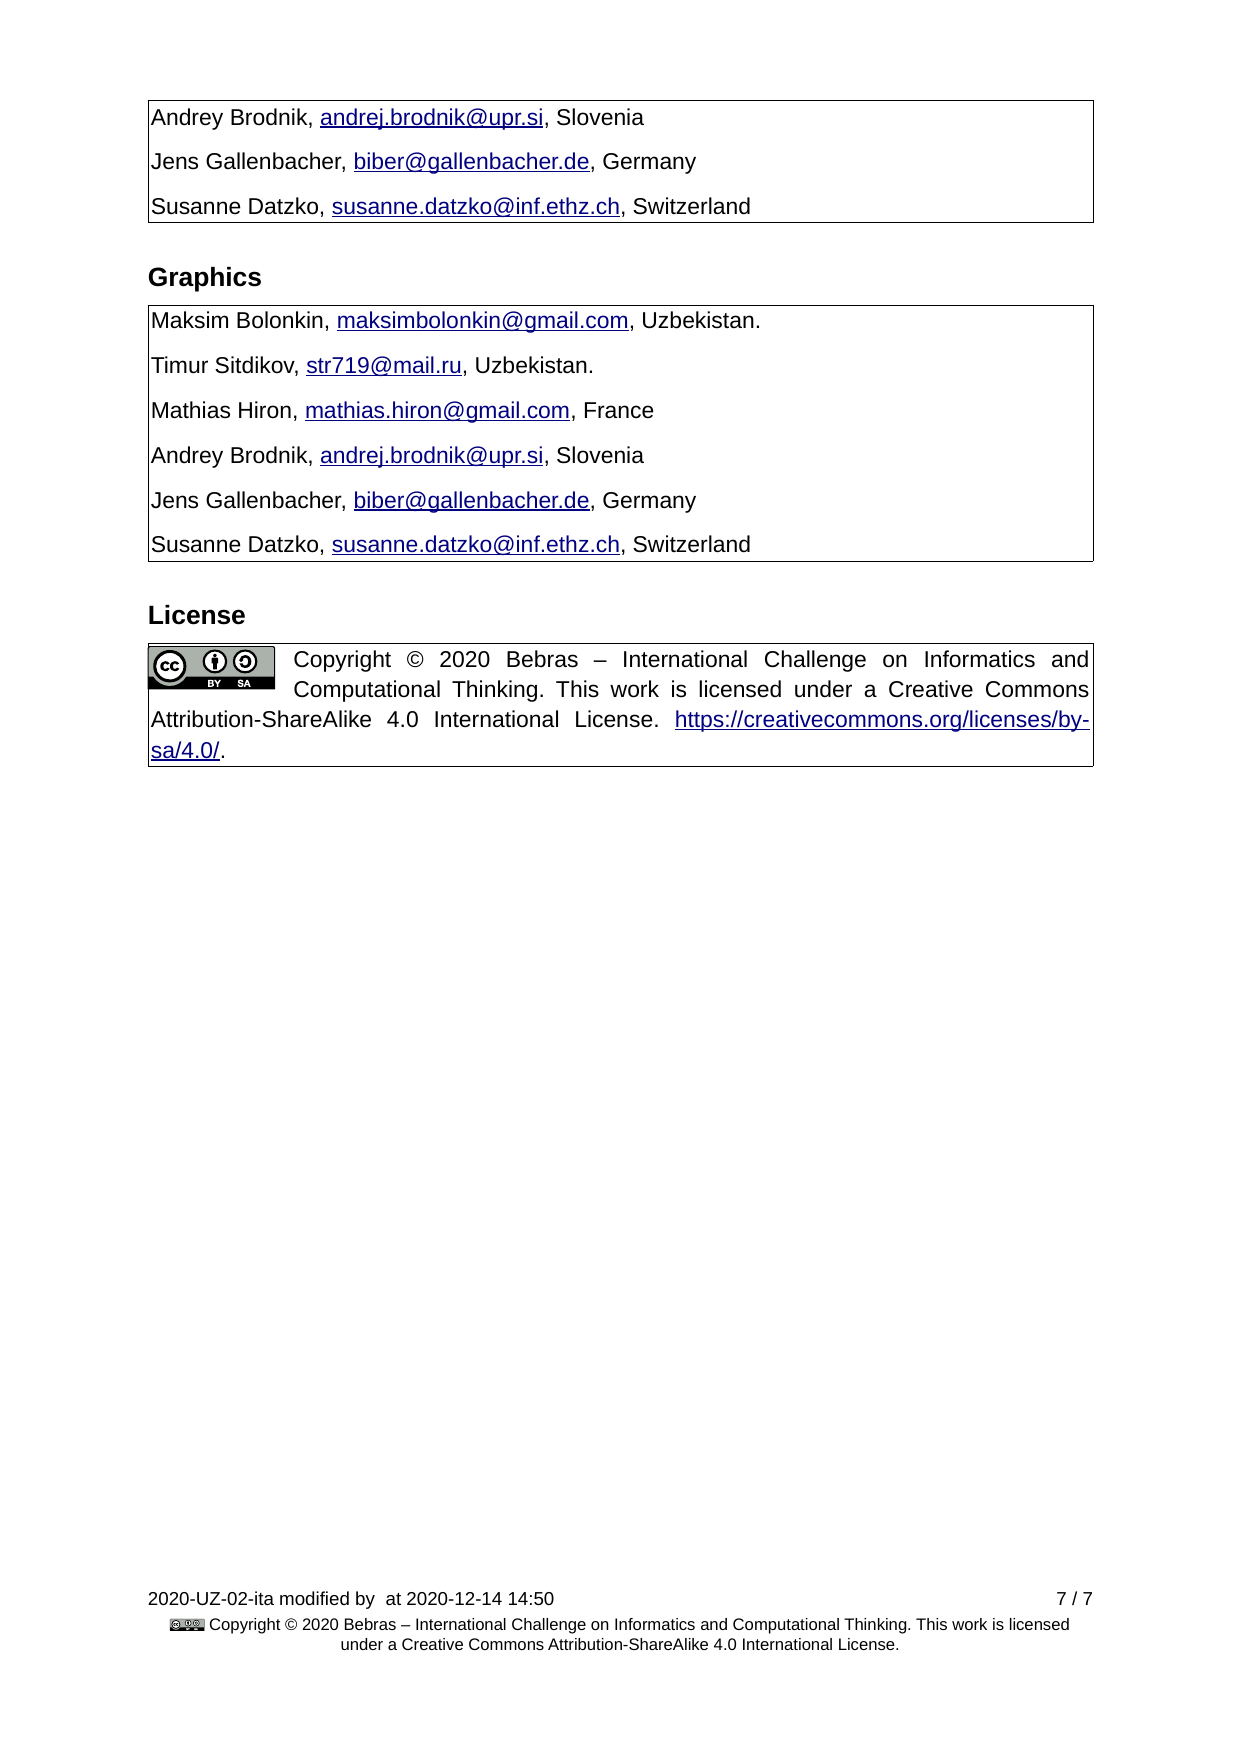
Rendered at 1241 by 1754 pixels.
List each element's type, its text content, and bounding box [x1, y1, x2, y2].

text Copyright © 2020 Bebras – International Challenge on Informatics and Computational Thinking. This work is licensed under a Creative Commons Attribution-ShareAlike 4.0 International License. https://creativecommons.org/licenses/by-sa/4.0/. [149, 644, 1093, 766]
text Jens Gallenbacher, biber@gallenbacher.de, Germany [149, 484, 1093, 513]
text Susanne Datzko, susanne.datzko@inf.ethz.ch, Switzerland [149, 528, 1093, 561]
text Mathias Hiron, mathias.hiron@gmail.com, France [149, 394, 1093, 423]
subtitle Graphics [148, 262, 1093, 292]
text Susanne Datzko, susanne.datzko@inf.ethz.ch, Switzerland [149, 190, 1093, 222]
text Andrey Brodnik, andrej.brodnik@upr.si, Slovenia [149, 439, 1093, 468]
text Timur Sitdikov, str719@mail.ru, Uzbekistan. [149, 349, 1093, 379]
text Andrey Brodnik, andrej.brodnik@upr.si, Slovenia [149, 101, 1093, 130]
text Jens Gallenbacher, biber@gallenbacher.de, Germany [149, 145, 1093, 174]
subtitle License [148, 600, 1093, 630]
text Maksim Bolonkin, maksimbolonkin@gmail.com, Uzbekistan. [149, 306, 1093, 334]
